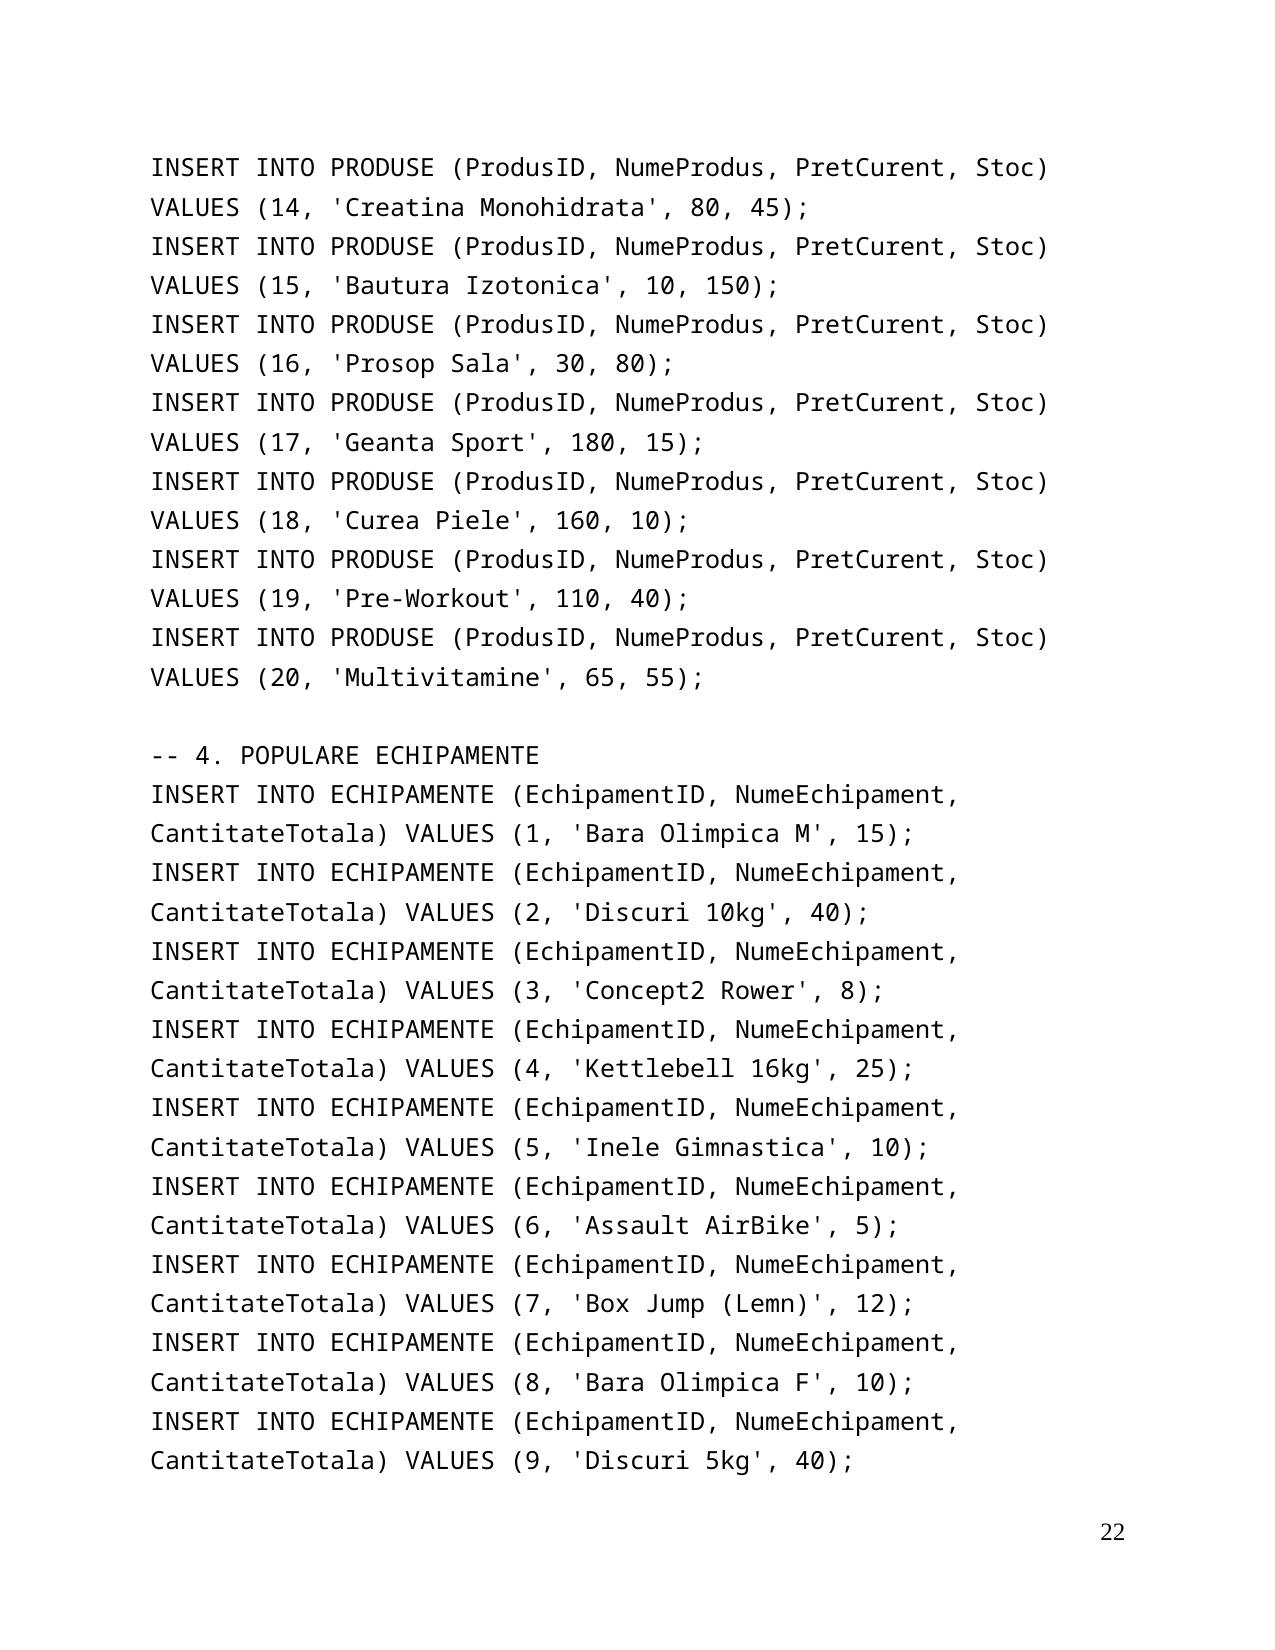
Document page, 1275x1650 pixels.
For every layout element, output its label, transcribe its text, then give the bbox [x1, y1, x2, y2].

text INSERT INTO PRODUSE (ProdusID, NumeProdus, PretCurent, Stoc) VALUES (14, 'Creatina Monohidrata', 80, 45); INSERT INTO PRODUSE (ProdusID, NumeProdus, PretCurent, Stoc) VALUES (15, 'Bautura Izotonica', 10, 150); INSERT INTO PRODUSE (ProdusID, NumeProdus, PretCurent, Stoc) VALUES (16, 'Prosop Sala', 30, 80); INSERT INTO PRODUSE (ProdusID, NumeProdus, PretCurent, Stoc) VALUES (17, 'Geanta Sport', 180, 15); INSERT INTO PRODUSE (ProdusID, NumeProdus, PretCurent, Stoc) VALUES (18, 'Curea Piele', 160, 10); INSERT INTO PRODUSE (ProdusID, NumeProdus, PretCurent, Stoc) VALUES (19, 'Pre-Workout', 110, 40); INSERT INTO PRODUSE (ProdusID, NumeProdus, PretCurent, Stoc) VALUES (20, 'Multivitamine', 65, 55); -- 4. POPULARE ECHIPAMENTE INSERT INTO ECHIPAMENTE (EchipamentID, NumeEchipament, CantitateTotala) VALUES (1, 'Bara Olimpica M', 15); INSERT INTO ECHIPAMENTE (EchipamentID, NumeEchipament, CantitateTotala) VALUES (2, 'Discuri 10kg', 40); INSERT INTO ECHIPAMENTE (EchipamentID, NumeEchipament, CantitateTotala) VALUES (3, 'Concept2 Rower', 8); INSERT INTO ECHIPAMENTE (EchipamentID, NumeEchipament, CantitateTotala) VALUES (4, 'Kettlebell 16kg', 25); INSERT INTO ECHIPAMENTE (EchipamentID, NumeEchipament, CantitateTotala) VALUES (5, 'Inele Gimnastica', 10); INSERT INTO ECHIPAMENTE (EchipamentID, NumeEchipament, CantitateTotala) VALUES (6, 'Assault AirBike', 5); INSERT INTO ECHIPAMENTE (EchipamentID, NumeEchipament, CantitateTotala) VALUES (7, 'Box Jump (Lemn)', 12); INSERT INTO ECHIPAMENTE (EchipamentID, NumeEchipament, CantitateTotala) VALUES (8, 'Bara Olimpica F', 10); INSERT INTO ECHIPAMENTE (EchipamentID, NumeEchipament, CantitateTotala) VALUES (9, 'Discuri 5kg', 40); [150, 150, 1125, 1477]
